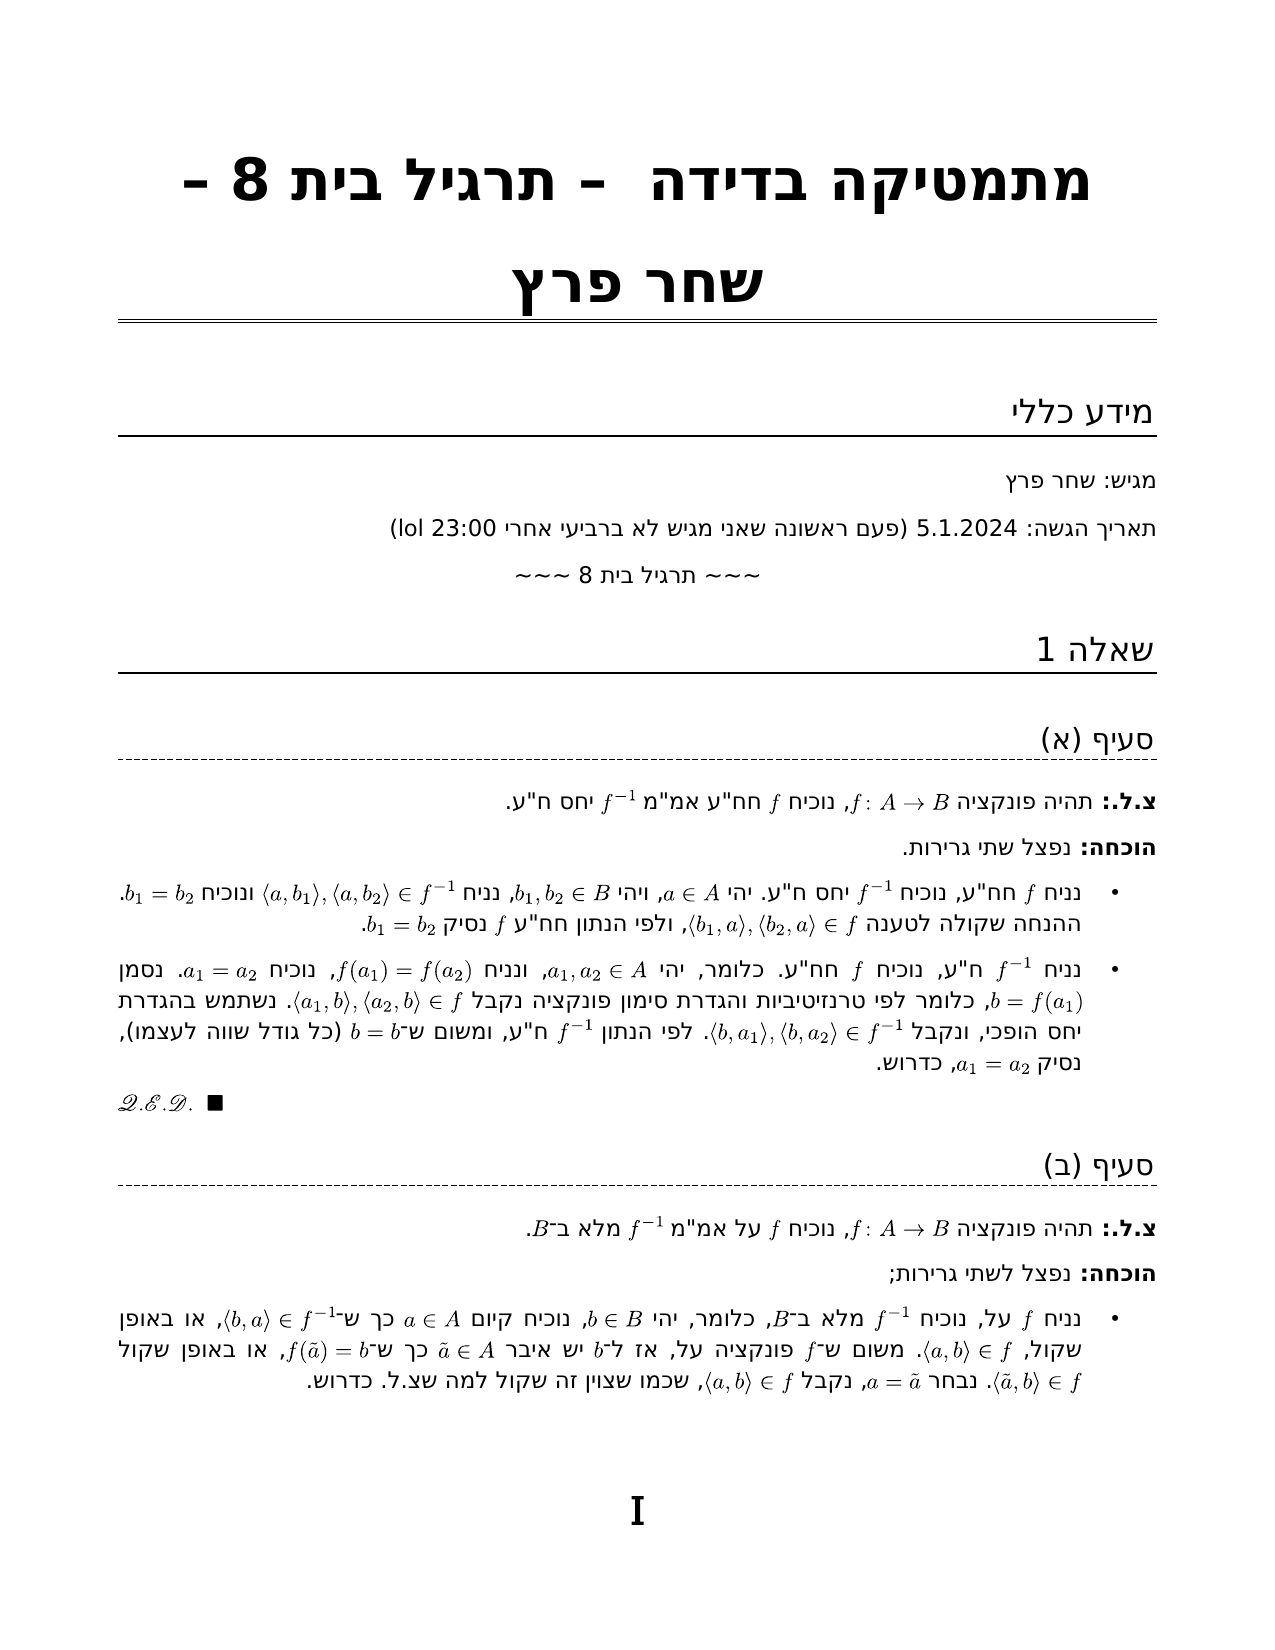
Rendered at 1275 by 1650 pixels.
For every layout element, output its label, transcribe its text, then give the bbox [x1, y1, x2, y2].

text מגיש: שחר פרץ [118, 467, 1157, 493]
text צ.ל.: תהיה פונקציה , נוכיח על אמ"מ [632, 1215, 1157, 1241]
text צ.ל.: תהיה פונקציה , נוכיח חח"ע אמ"מ יחס ח"ע. [118, 788, 1157, 815]
text תאריך הגשה: 5.1.2024 (פעם ראשונה שאני מגיש לא ברביעי אחרי 23:00 lol) [118, 512, 1157, 543]
list נניח ח"ע, נוכיח חח"ע. כלומר, יהי , ונניח , נוכיח . נסמן , כלומר לפי טרנזיטיביות והגדרת סימון פונקציה נקבל . נשתמש בהגדרת יחס הופכי, ונקבל . לפי הנתון ח"ע, ומשום ש־ (כל גודל שווה לעצמו), נסיק , כדרוש. [118, 956, 1119, 1076]
text הוכחה: נפצל שתי גרירות. [118, 834, 1157, 860]
title מתמטיקה בדידה – תרגיל בית 8 – שחר פרץ [118, 143, 1157, 319]
subtitle מידע כללי [118, 390, 1157, 435]
subtitle סעיף (ב) [118, 1145, 1157, 1185]
list נניח על, נוכיח מלא ב־, כלומר, יהי , נוכיח קיום כך ש־, או באופן שקול, . משום ש־ פונקציה על, אז ל־ יש איבר כך ש־, או באופן שקול . נבחר , נקבל , שכמו שצוין זה שקול למה שצ.ל. כדרוש. [118, 1305, 1119, 1394]
list נניח חח"ע, נוכיח יחס ח"ע. יהי , ויהי , נניח ונוכיח . ההנחה שקולה לטענה , ולפי הנתון חח"ע נסיק . [118, 879, 1119, 937]
text מלא ב־. [118, 1215, 659, 1241]
subtitle סעיף (א) [118, 719, 1157, 759]
subtitle שאלה 1 [118, 628, 1157, 672]
text ~~~ תרגיל בית 8 ~~~ [118, 562, 1157, 589]
text הוכחה: נפצל לשתי גרירות; [118, 1260, 1157, 1287]
